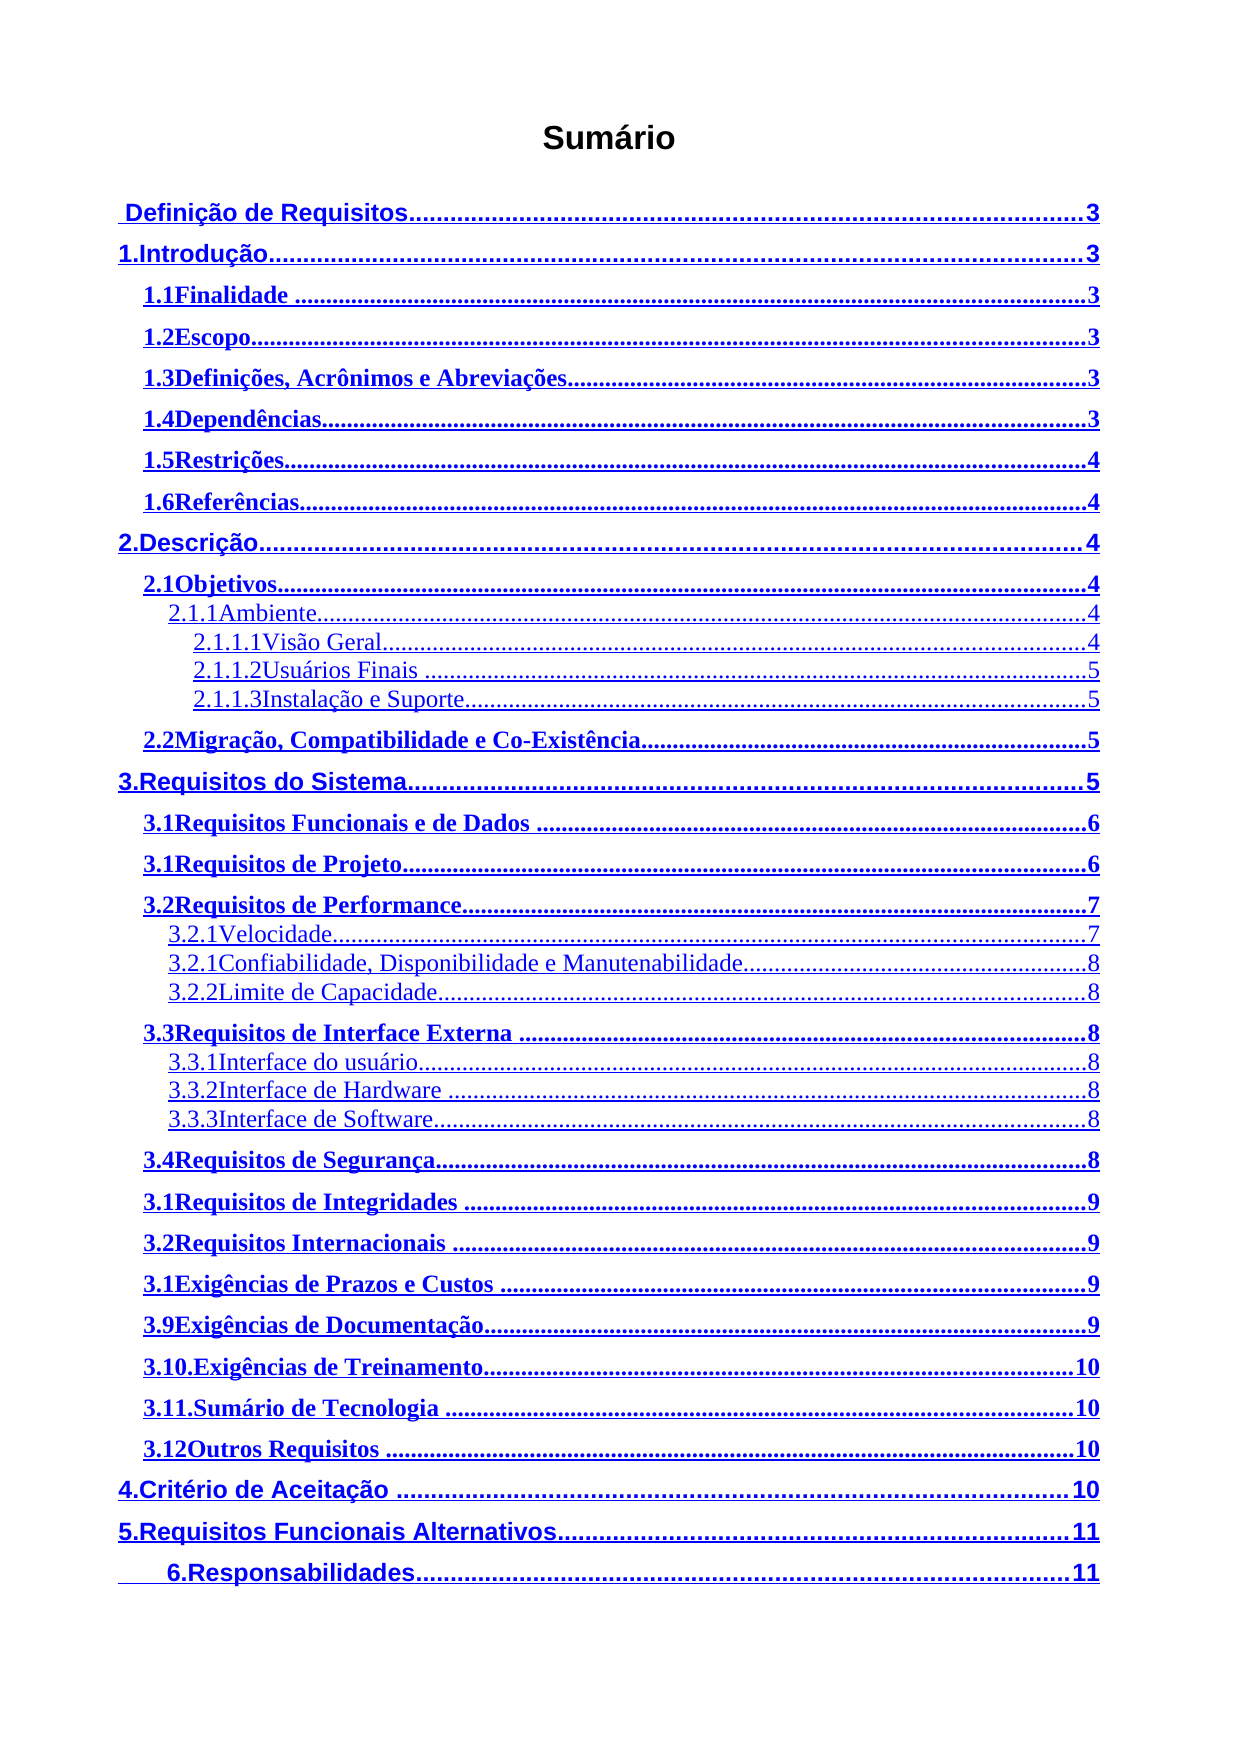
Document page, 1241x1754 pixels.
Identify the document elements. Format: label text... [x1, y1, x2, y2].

title Sumário [118, 118, 1100, 157]
text 1.3Definições, Acrônimos e Abreviações 3 [143, 363, 1100, 388]
text 4.Critério de Aceitação 10 [118, 1475, 1100, 1500]
text 3.Requisitos do Sistema 5 [118, 767, 1100, 791]
text 3.1Exigências de Prazos e Custos 9 [143, 1269, 1100, 1294]
text 1.Introdução 3 [118, 239, 1100, 264]
text 2.1.1.3Instalação e Suporte 5 [193, 684, 1100, 709]
text 5.Requisitos Funcionais Alternativos 11 [118, 1517, 1100, 1541]
text 3.3.2Interface de Hardware 8 [168, 1075, 1100, 1100]
text 2.1.1.1Visão Geral 4 [193, 627, 1100, 652]
text 3.11.Sumário de Tecnologia 10 [143, 1393, 1100, 1418]
text 6.Responsabilidades 11 [118, 1558, 1100, 1583]
text 2.1Objetivos 4 [143, 569, 1100, 594]
text 1.4Dependências 3 [143, 404, 1100, 429]
text 3.2Requisitos Internacionais 9 [143, 1228, 1100, 1253]
text 3.9Exigências de Documentação 9 [143, 1310, 1100, 1335]
text 3.3.3Interface de Software 8 [168, 1104, 1100, 1129]
text 3.3.1Interface do usuário 8 [168, 1047, 1100, 1072]
text 2.Descrição 4 [118, 528, 1100, 553]
text 2.1.1Ambiente 4 [168, 598, 1100, 623]
text 3.12Outros Requisitos 10 [143, 1434, 1100, 1459]
text 3.2Requisitos de Performance 7 [143, 890, 1100, 915]
text 2.1.1.2Usuários Finais 5 [193, 655, 1100, 680]
text 3.1Requisitos de Integridades 9 [143, 1187, 1100, 1212]
text 3.2.2Limite de Capacidade 8 [168, 977, 1100, 1002]
text 2.2Migração, Compatibilidade e Co-Existência 5 [143, 725, 1100, 750]
text 3.1Requisitos de Projeto 6 [143, 849, 1100, 874]
text 3.1Requisitos Funcionais e de Dados 6 [143, 808, 1100, 833]
text 1.6Referências 4 [143, 487, 1100, 512]
text 3.3Requisitos de Interface Externa 8 [143, 1018, 1100, 1043]
text 3.2.1Velocidade 7 [168, 919, 1100, 944]
text 3.10.Exigências de Treinamento 10 [143, 1352, 1100, 1377]
text 1.5Restrições 4 [143, 445, 1100, 470]
text 3.4Requisitos de Segurança 8 [143, 1145, 1100, 1170]
text 3.2.1Confiabilidade, Disponibilidade e Manutenabilidade 8 [168, 948, 1100, 973]
text 1.1Finalidade 3 [143, 280, 1100, 305]
text 1.2Escopo 3 [143, 322, 1100, 347]
text Definição de Requisitos 3 [118, 198, 1100, 223]
